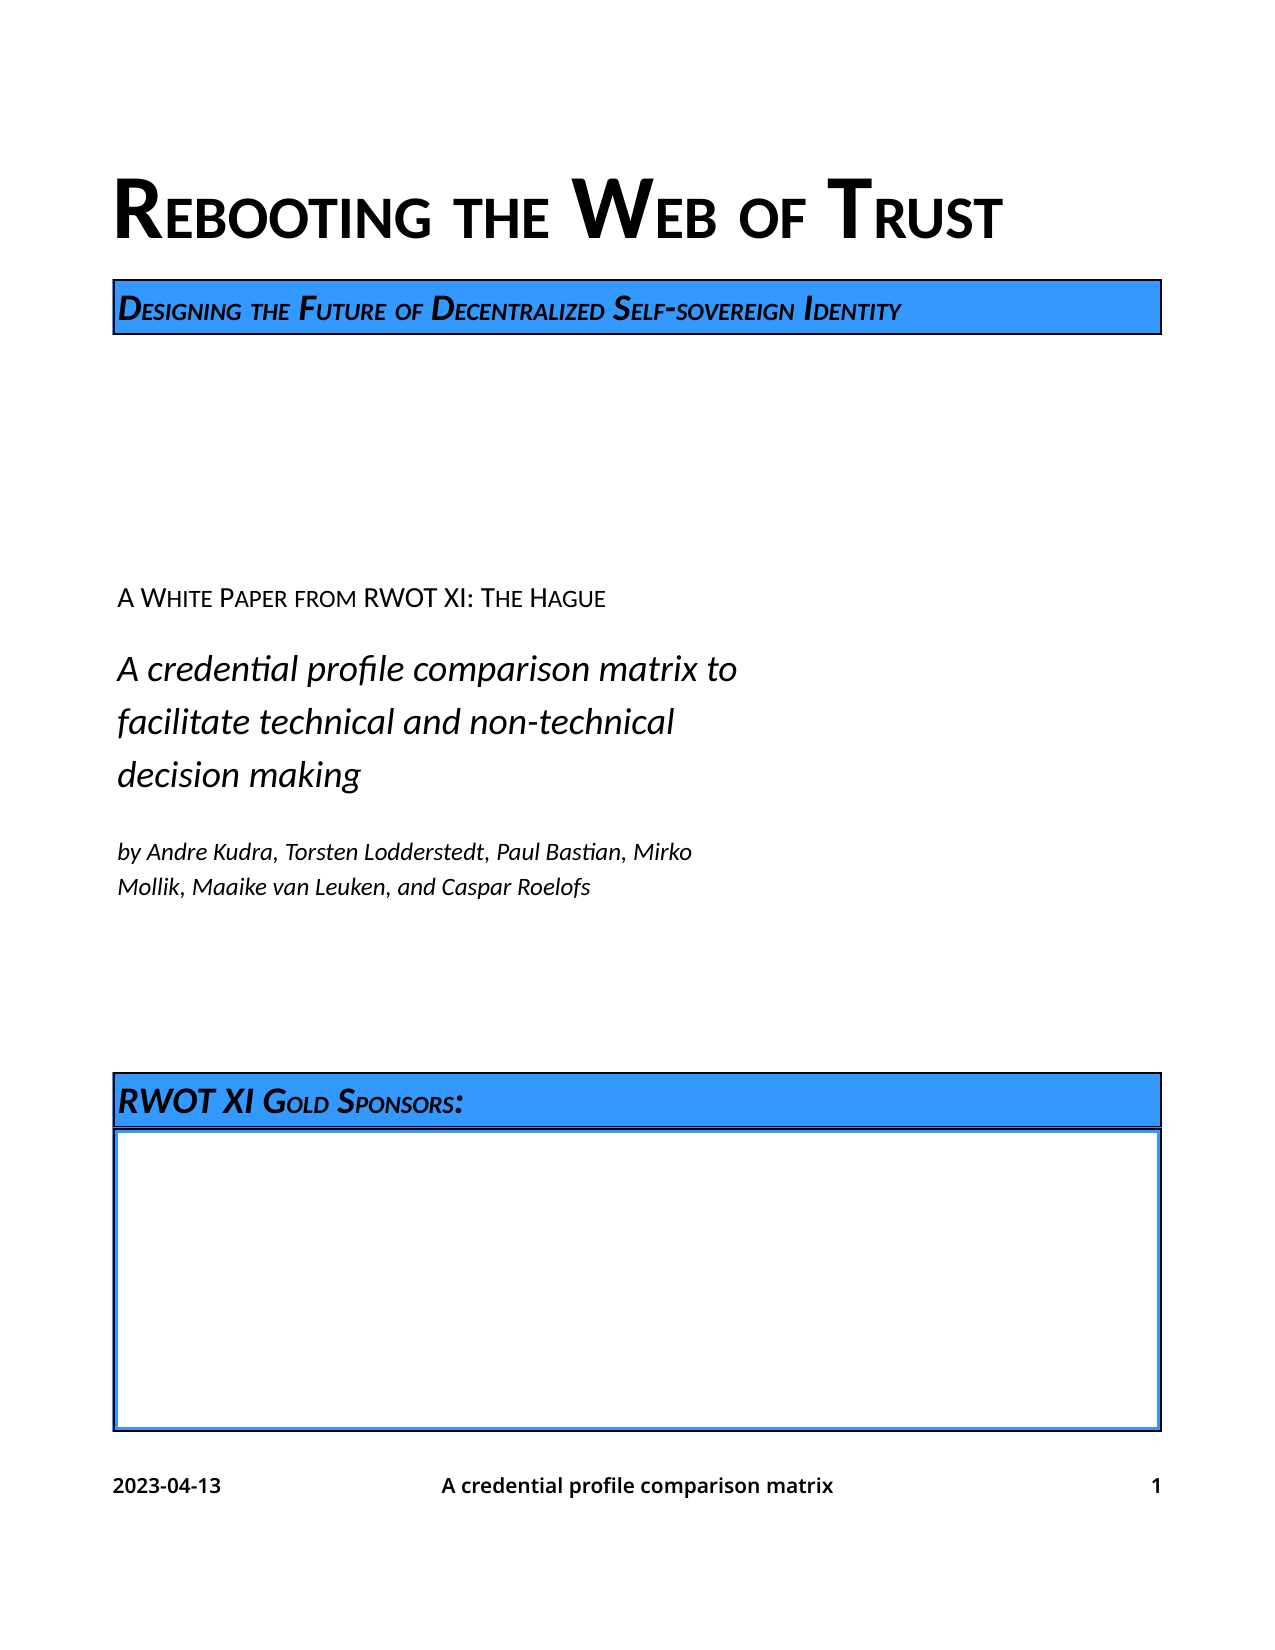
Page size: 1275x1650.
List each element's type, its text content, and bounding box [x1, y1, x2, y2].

subtitle Rebooting the Web of Trust [112, 150, 1162, 262]
text Designing the Future of Decentralized Self-sovereign Identity [115, 281, 1160, 333]
text RWOT XI Gold Sponsors: [115, 1074, 1160, 1126]
text [115, 1130, 1160, 1430]
